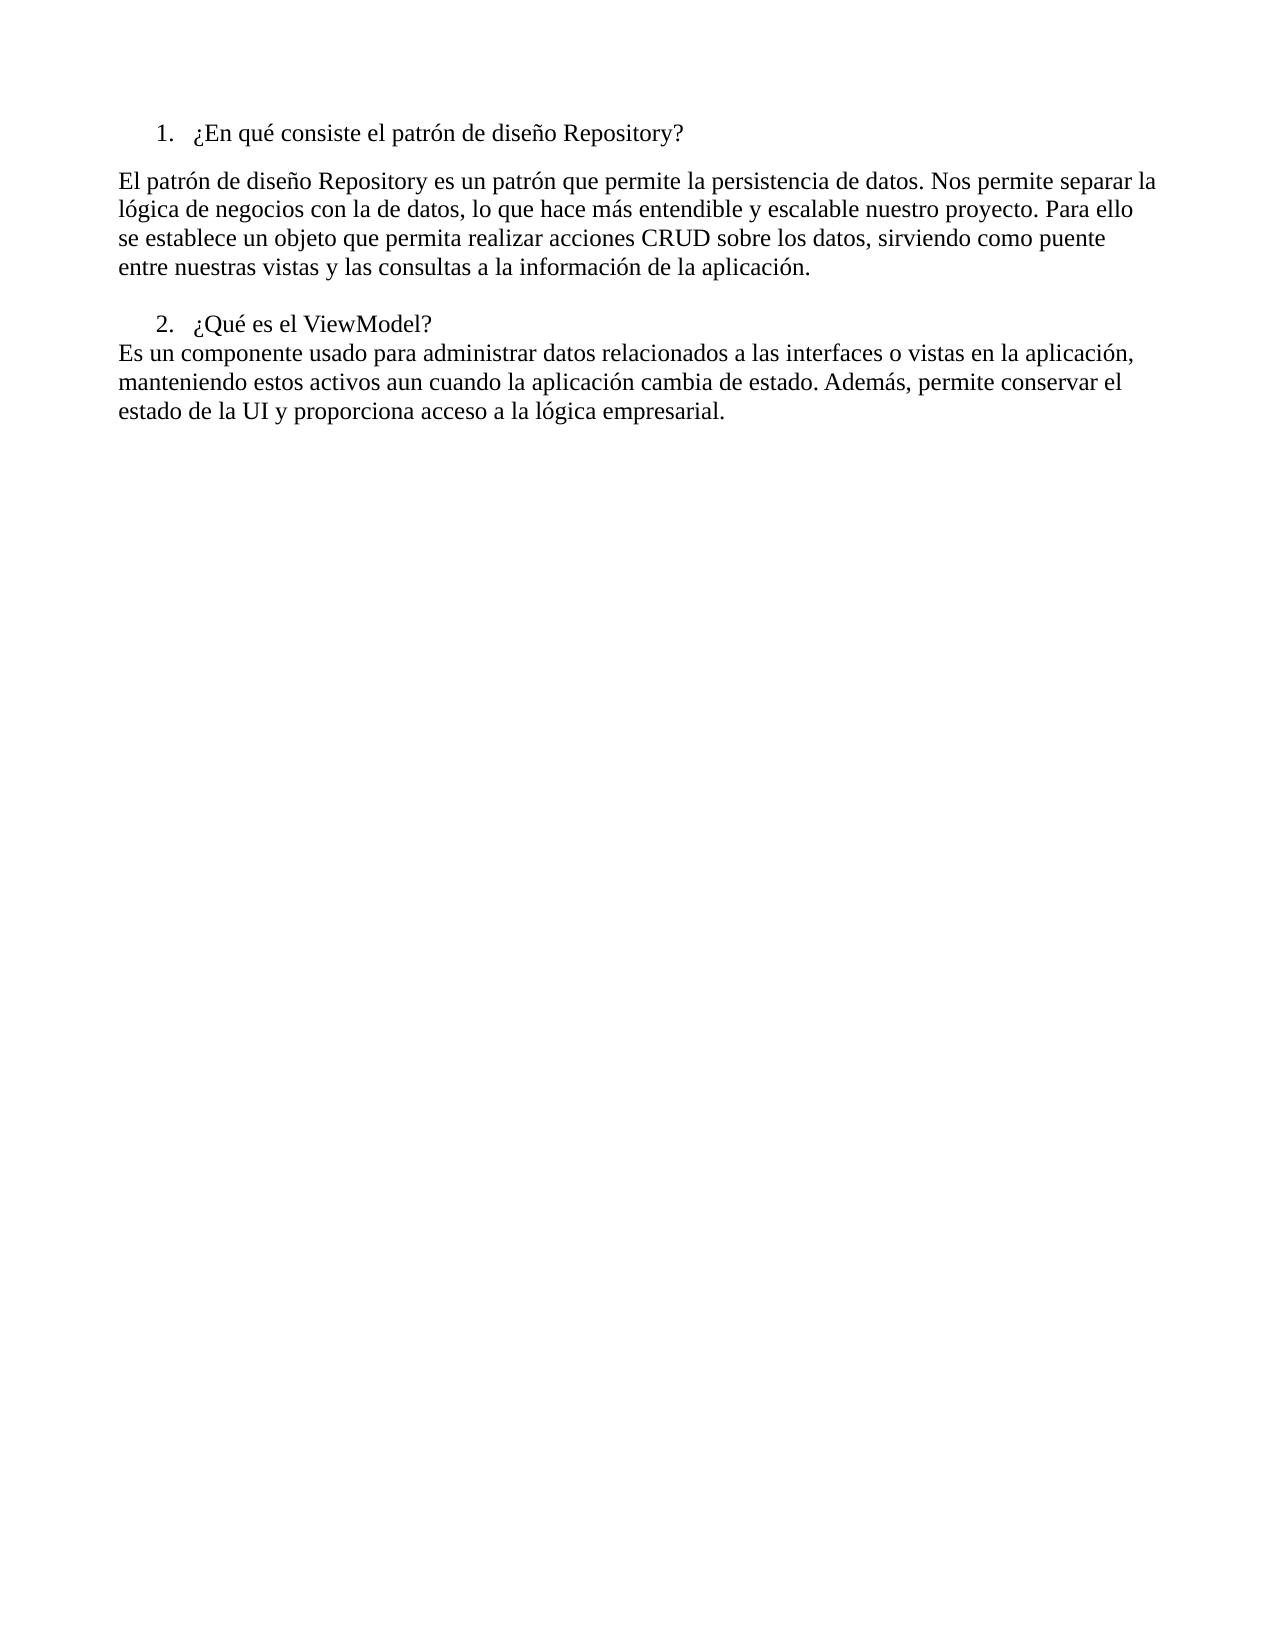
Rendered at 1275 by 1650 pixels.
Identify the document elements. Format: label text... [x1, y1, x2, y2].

list ¿En qué consiste el patrón de diseño Repository? [156, 118, 1157, 147]
list ¿Qué es el ViewModel? [156, 309, 1157, 338]
text El patrón de diseño Repository es un patrón que permite la persistencia de datos. Nos permite separar la lógica de negocios con la de datos, lo que hace más entendible y escalable nuestro proyecto. Para ello se establece un objeto que permita realizar acciones CRUD sobre los datos, sirviendo como puente entre nuestras vistas y las consultas a la información de la aplicación. [118, 166, 1157, 281]
text Es un componente usado para administrar datos relacionados a las interfaces o vistas en la aplicación, manteniendo estos activos aun cuando la aplicación cambia de estado. Además, permite conservar el estado de la UI y proporciona acceso a la lógica empresarial. [118, 338, 1157, 424]
